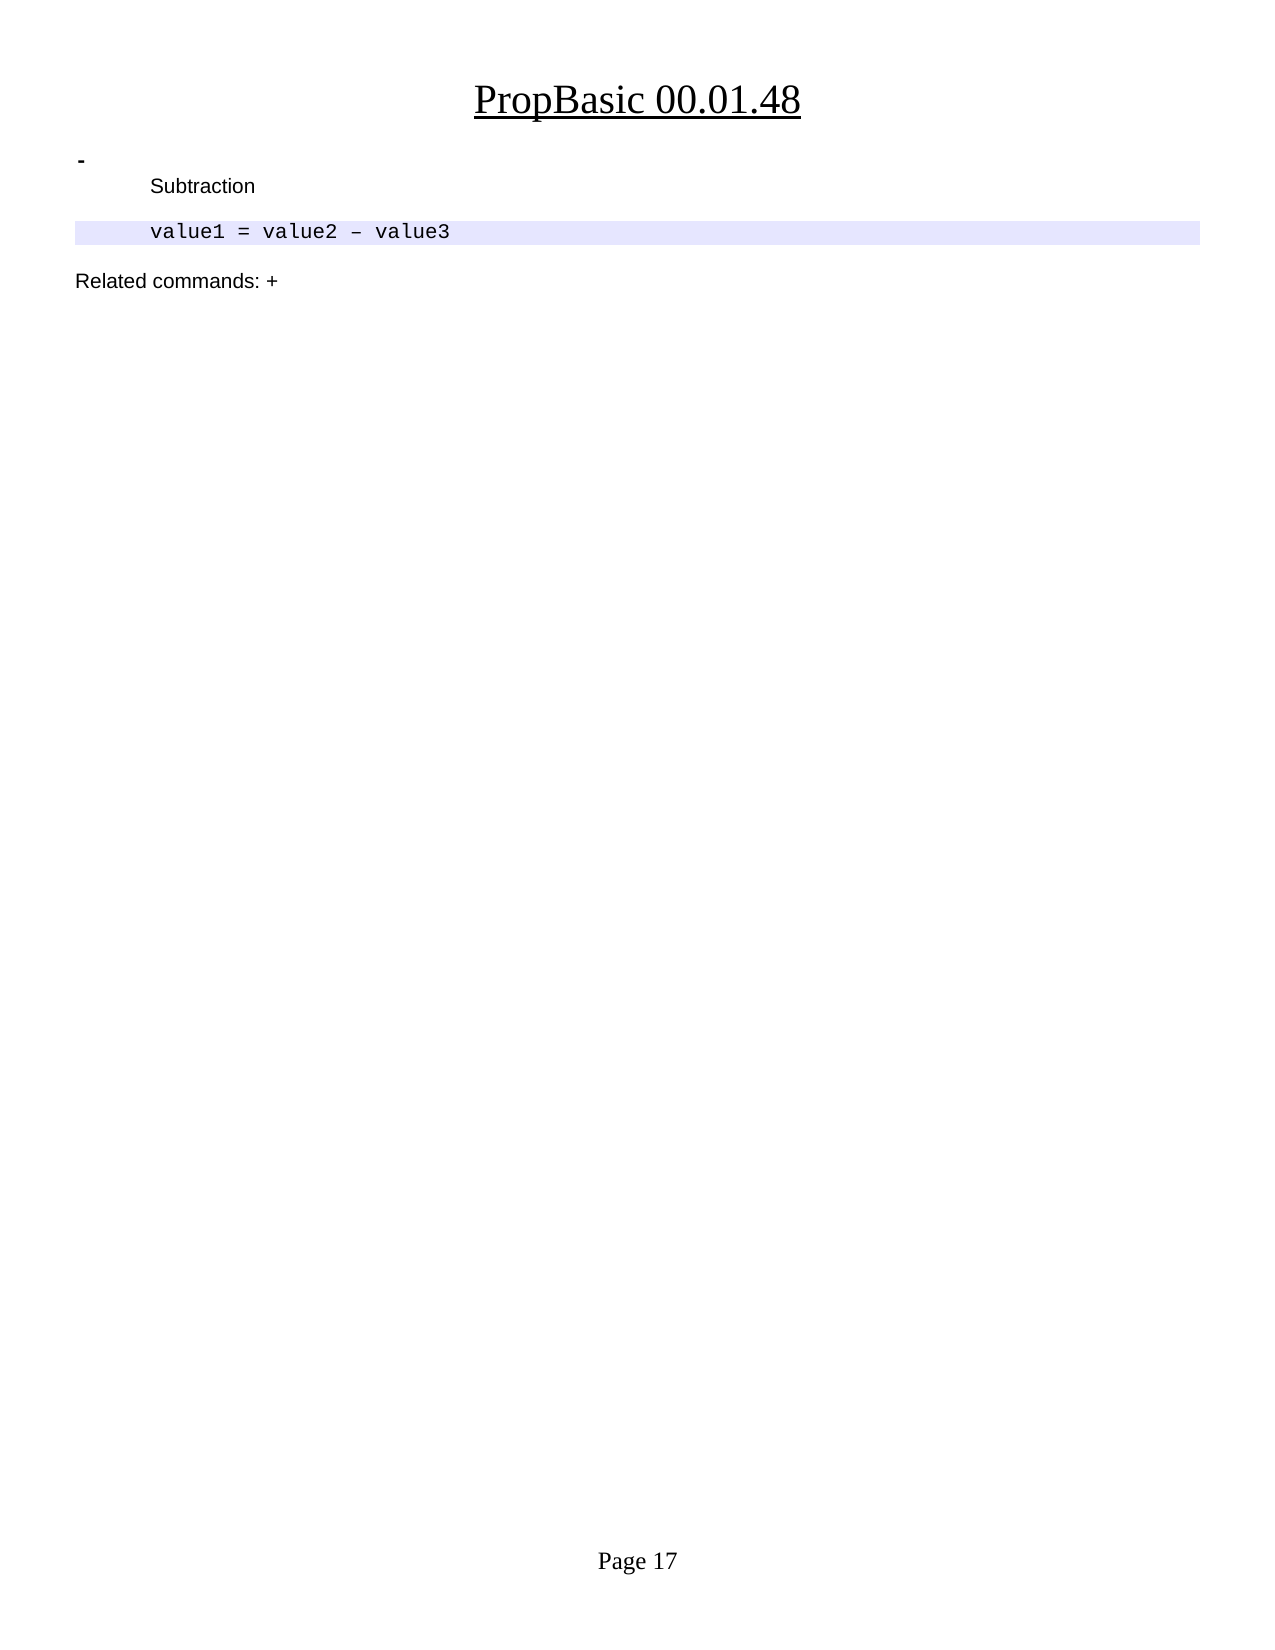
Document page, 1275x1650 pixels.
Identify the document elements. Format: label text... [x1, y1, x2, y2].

text Subtraction [75, 174, 1200, 198]
text Related commands: + [75, 268, 1200, 292]
text - [75, 150, 1200, 174]
text value1 = value2 – value3 [75, 221, 1200, 245]
